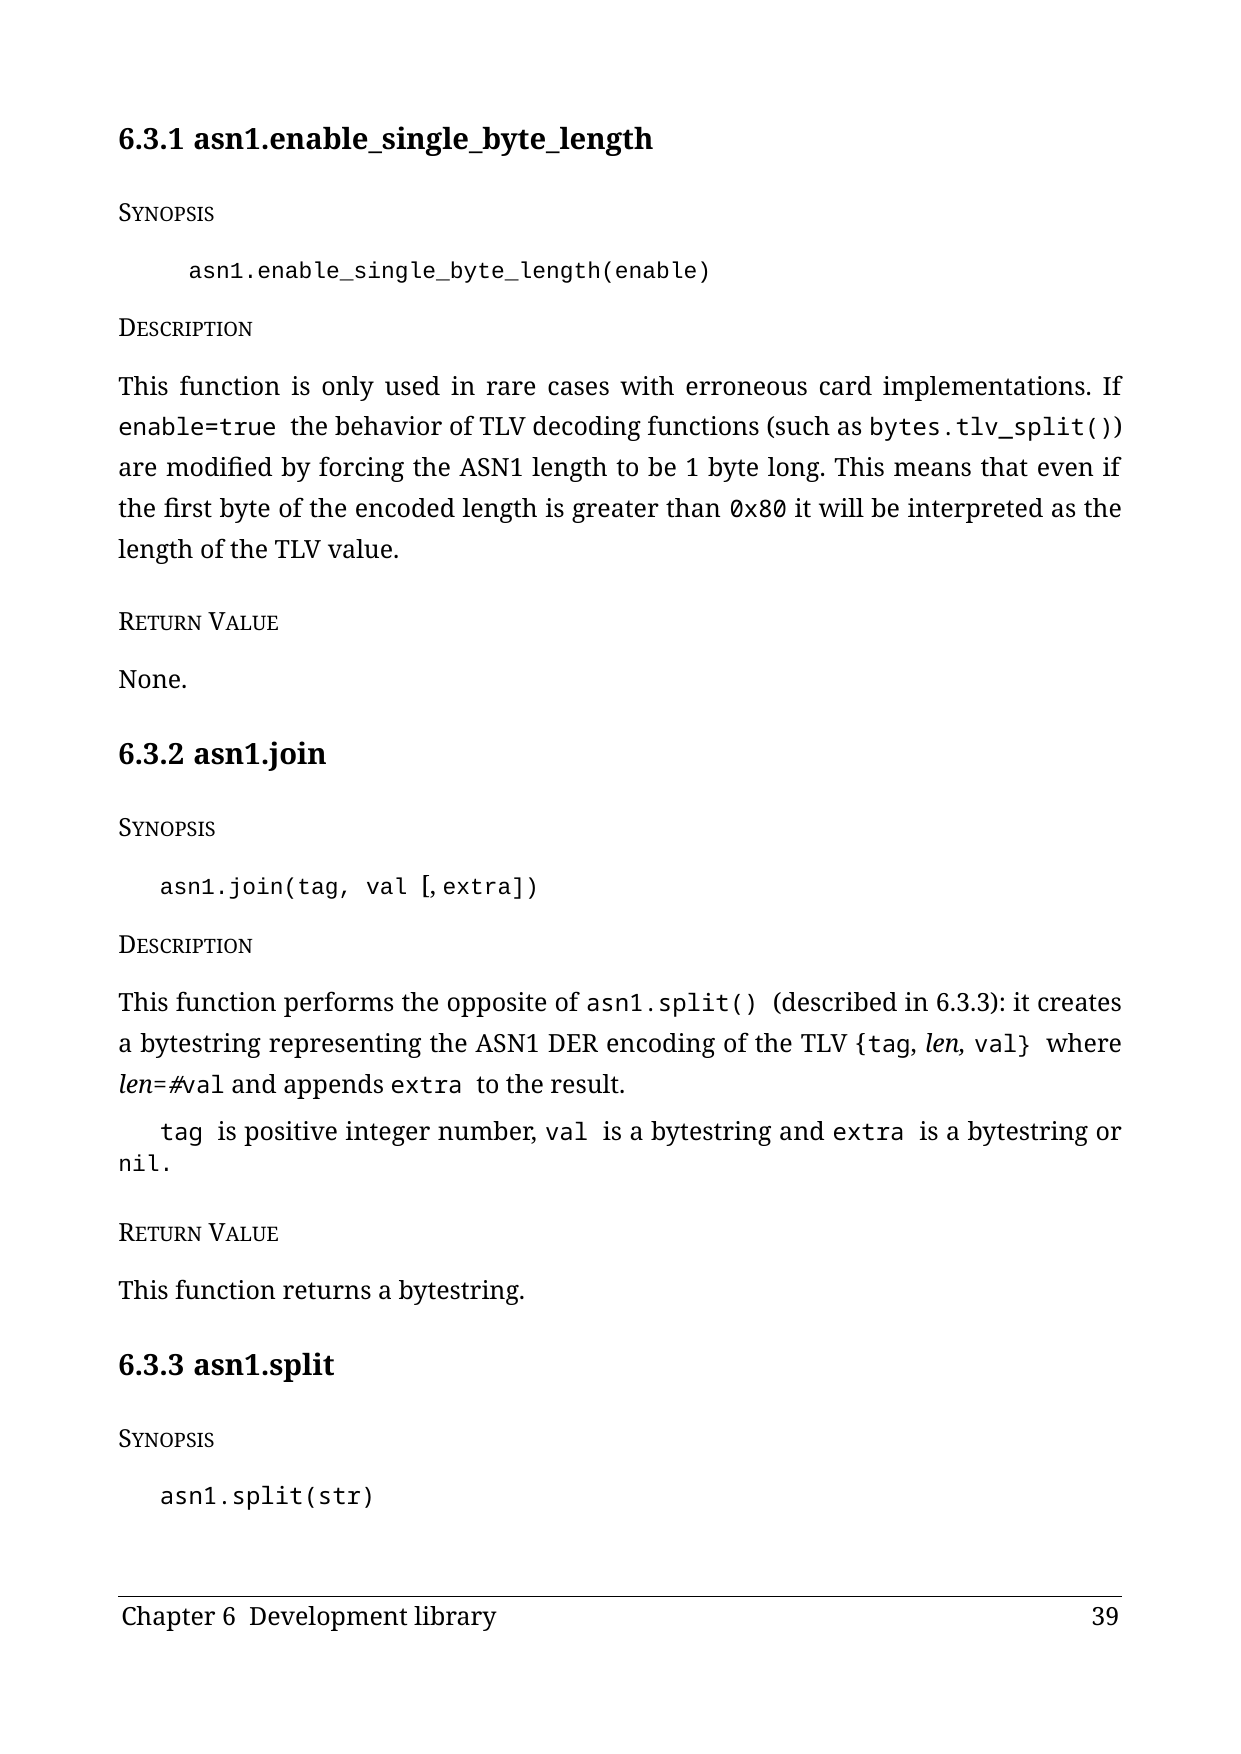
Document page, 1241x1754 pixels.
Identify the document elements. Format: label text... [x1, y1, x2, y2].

subtitle asn1.split [118, 1344, 1122, 1384]
subtitle Synopsis [118, 1421, 1122, 1454]
text tag is positive integer number, val is a bytestring and extra is a bytestring or nil. [118, 1113, 1122, 1178]
subtitle Return Value [118, 1214, 1122, 1248]
subtitle asn1.enable_single_byte_length [118, 118, 1122, 158]
subtitle Description [118, 310, 1122, 344]
text asn1.enable_single_byte_length(enable) [159, 253, 1122, 286]
subtitle Return Value [118, 603, 1122, 637]
subtitle asn1.join [118, 733, 1122, 773]
text asn1.split(str) [159, 1479, 1122, 1511]
subtitle Synopsis [118, 195, 1122, 229]
text This function returns a bytestring. [118, 1272, 1122, 1306]
text This function is only used in rare cases with erroneous card implementations. If enable=true the behavior of TLV decoding functions (such as bytes.tlv_split()) are modified by forcing the ASN1 length to be 1 byte long. This means that even if the first byte of the encoded length is greater than 0x80 it will be interpreted as the length of the TLV value. [118, 368, 1122, 566]
text asn1.join(tag, val [, extra]) [159, 868, 1122, 902]
subtitle Description [118, 927, 1122, 961]
text This function performs the opposite of asn1.split() (described in 6.3.3): it creates a bytestring representing the ASN1 DER encoding of the TLV {tag, len, val} where len=#val and appends extra to the result. [118, 985, 1122, 1101]
subtitle Synopsis [118, 810, 1122, 844]
text None. [118, 661, 1122, 695]
